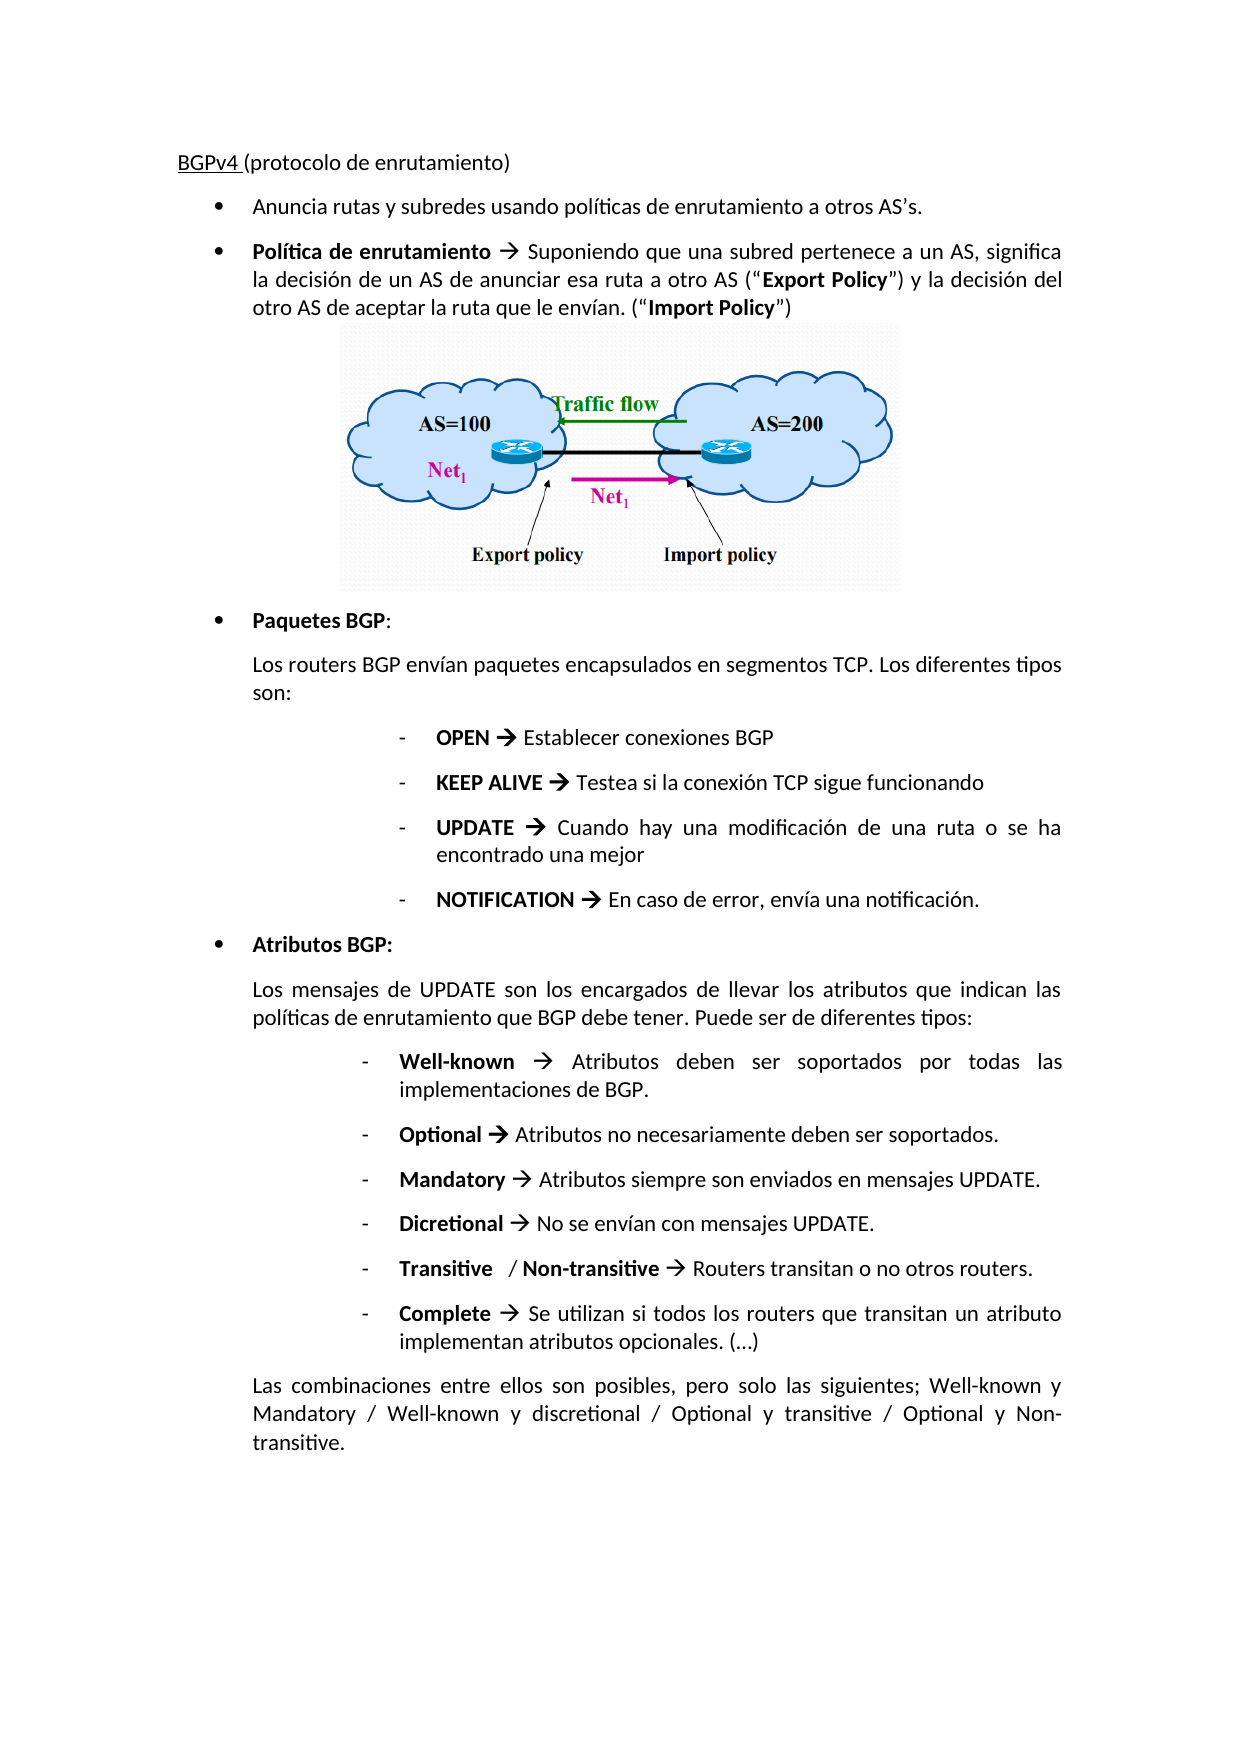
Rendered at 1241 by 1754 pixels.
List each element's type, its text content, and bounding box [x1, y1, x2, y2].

list Optional  Atributos no necesariamente deben ser soportados. [362, 1120, 1063, 1148]
list OPEN  Establecer conexiones BGP [398, 723, 1063, 751]
list BGPv4 (protocolo de enrutamiento) [177, 148, 1063, 176]
list Paquetes BGP: [215, 606, 1063, 634]
list Los mensajes de UPDATE son los encargados de llevar los atributos que indican las políticas de enrutamiento que BGP debe tener. Puede ser de diferentes tipos: [252, 975, 1063, 1031]
list Las combinaciones entre ellos son posibles, pero solo las siguientes; Well-known y Mandatory / Well-known y discretional / Optional y transitive / Optional y Non-transitive. [252, 1372, 1063, 1456]
list Los routers BGP envían paquetes encapsulados en segmentos TCP. Los diferentes tipos son: [252, 651, 1063, 707]
list Dicretional  No se envían con mensajes UPDATE. [362, 1209, 1063, 1237]
list Complete  Se utilizan si todos los routers que transitan un atributo implementan atributos opcionales. (…) [362, 1299, 1063, 1355]
list Anuncia rutas y subredes usando políticas de enrutamiento a otros AS’s. [215, 192, 1063, 220]
list UPDATE  Cuando hay una modificación de una ruta o se ha encontrado una mejor [398, 813, 1063, 869]
list NOTIFICATION  En caso de error, envía una notificación. [398, 885, 1063, 913]
list KEEP ALIVE  Testea si la conexión TCP sigue funcionando [398, 768, 1063, 796]
list Atributos BGP: [215, 930, 1063, 958]
list Política de enrutamiento  Suponiendo que una subred pertenece a un AS, significa la decisión de un AS de anunciar esa ruta a otro AS (“Export Policy”) y la decisión del otro AS de aceptar la ruta que le envían. (“Import Policy”) [215, 237, 1063, 321]
list Well-known  Atributos deben ser soportados por todas las implementaciones de BGP. [362, 1047, 1063, 1103]
list Transitive / Non-transitive  Routers transitan o no otros routers. [362, 1254, 1063, 1282]
list Mandatory  Atributos siempre son enviados en mensajes UPDATE. [362, 1165, 1063, 1193]
